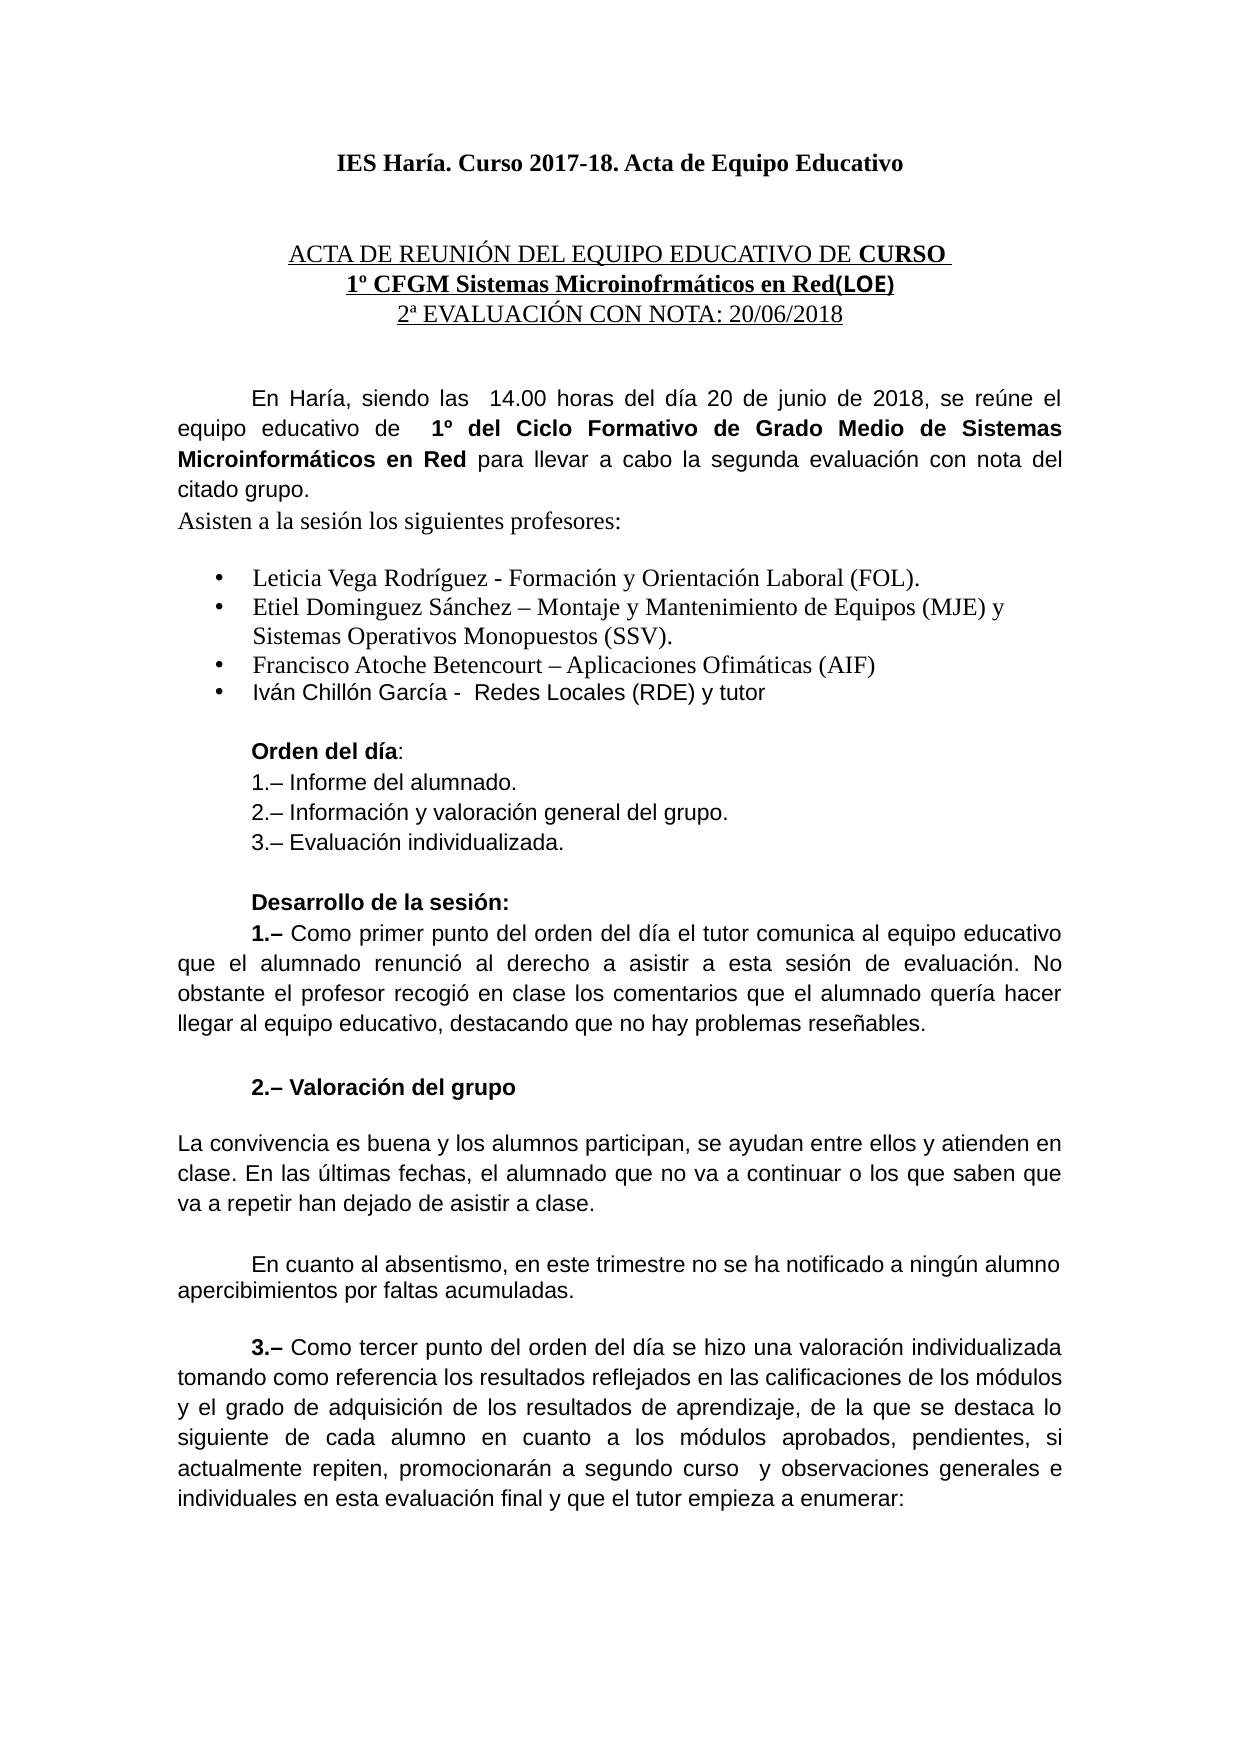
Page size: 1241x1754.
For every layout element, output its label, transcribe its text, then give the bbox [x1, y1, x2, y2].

text 1.– Como primer punto del orden del día el tutor comunica al equipo educativo que el alumnado renunció al derecho a asistir a esta sesión de evaluación. No obstante el profesor recogió en clase los comentarios que el alumnado quería hacer llegar al equipo educativo, destacando que no hay problemas reseñables. [177, 919, 1063, 1037]
text Desarrollo de la sesión: [177, 889, 1063, 916]
list Leticia Vega Rodríguez - Formación y Orientación Laboral (FOL). [215, 563, 1063, 592]
text 3.– Como tercer punto del orden del día se hizo una valoración individualizada tomando como referencia los resultados reflejados en las calificaciones de los módulos y el grado de adquisición de los resultados de aprendizaje, de la que se destaca lo siguiente de cada alumno en cuanto a los módulos aprobados, pendientes, si actualmente repiten, promocionarán a segundo curso y observaciones generales e individuales en esta evaluación final y que el tutor empieza a enumerar: [177, 1334, 1063, 1511]
list Iván Chillón García - Redes Locales (RDE) y tutor [215, 678, 1063, 705]
list Etiel Dominguez Sánchez – Montaje y Mantenimiento de Equipos (MJE) y Sistemas Operativos Monopuestos (SSV). [215, 592, 1063, 650]
text 1.– Informe del alumnado. [177, 768, 1063, 795]
text En Haría, siendo las 14.00 horas del día 20 de junio de 2018, se reúne el equipo educativo de 1º del Ciclo Formativo de Grado Medio de Sistemas Microinformáticos en Red para llevar a cabo la segunda evaluación con nota del citado grupo. [177, 385, 1063, 502]
text Asisten a la sesión los siguientes profesores: [177, 506, 1063, 535]
text 2.– Información y valoración general del grupo. [177, 799, 1063, 825]
list Francisco Atoche Betencourt – Aplicaciones Ofimáticas (AIF) [215, 650, 1063, 678]
text 3.– Evaluación individualizada. [177, 829, 1063, 855]
text 1º CFGM Sistemas Microinofrmáticos en Red(LOE) [177, 268, 1063, 299]
text ACTA DE REUNIÓN DEL EQUIPO EDUCATIVO DE CURSO [177, 239, 1063, 268]
text 2.– Valoración del grupo [177, 1073, 1063, 1100]
text La convivencia es buena y los alumnos participan, se ayudan entre ellos y atienden en clase. En las últimas fechas, el alumnado que no va a continuar o los que saben que va a repetir han dejado de asistir a clase. [177, 1130, 1063, 1217]
text 2ª EVALUACIÓN CON NOTA: 20/06/2018 [177, 299, 1063, 328]
text En cuanto al absentismo, en este trimestre no se ha notificado a ningún alumno apercibimientos por faltas acumuladas. [177, 1251, 1063, 1303]
text Orden del día: [177, 738, 1063, 765]
